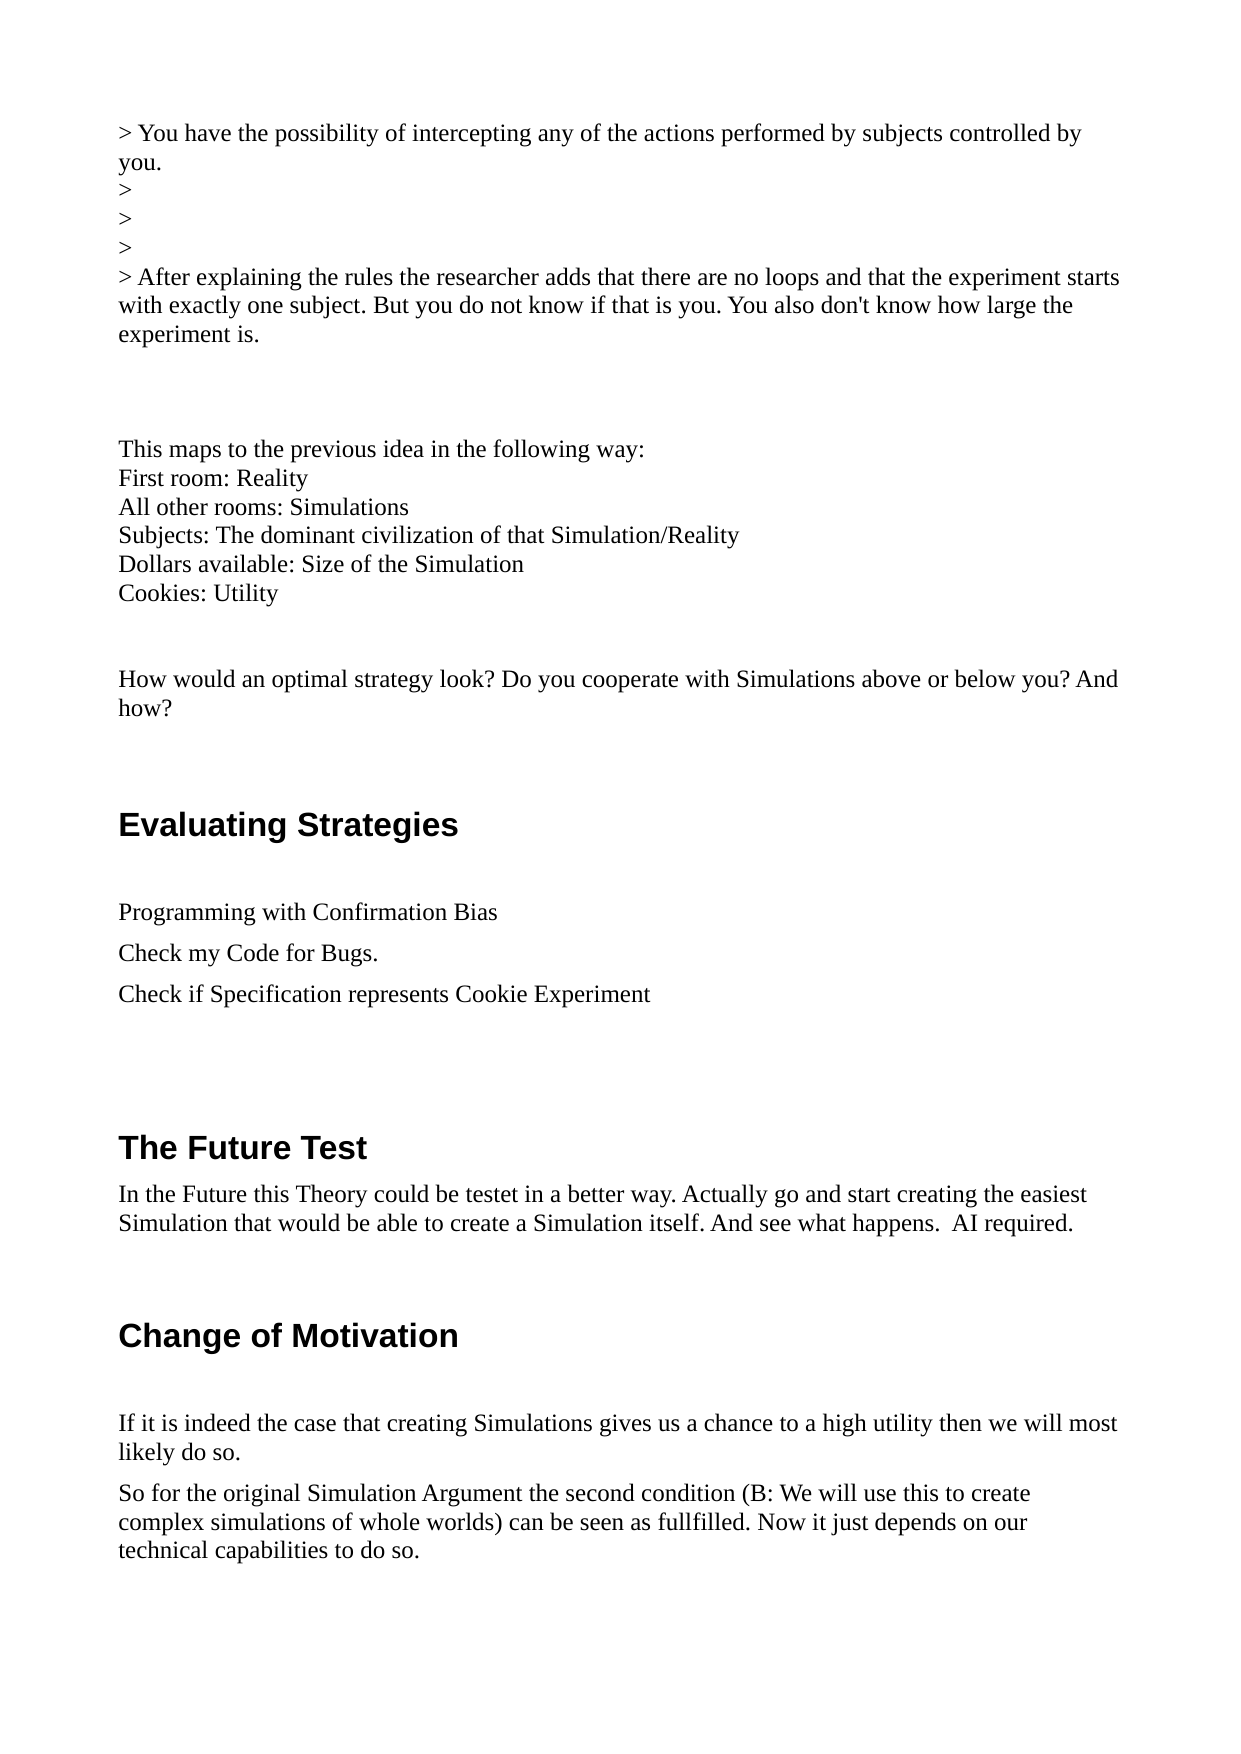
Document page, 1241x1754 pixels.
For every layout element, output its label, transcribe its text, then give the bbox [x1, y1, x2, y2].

text If it is indeed the case that creating Simulations gives us a chance to a high utility then we will most likely do so. [118, 1408, 1122, 1465]
subtitle Evaluating Strategies [118, 804, 1122, 843]
text So for the original Simulation Argument the second condition (B: We will use this to create complex simulations of whole worlds) can be seen as fullfilled. Now it just depends on our technical capabilities to do so. [118, 1478, 1122, 1564]
text How would an optimal strategy look? Do you cooperate with Simulations above or below you? And how? [118, 664, 1122, 722]
text > You have the possibility of intercepting any of the actions performed by subjects controlled by you. > > > > After explaining the rules the researcher adds that there are no loops and that the experiment starts with exactly one subject. But you do not know if that is you. You also don't know how large the experiment is. [118, 118, 1122, 406]
text Dollars available: Size of the Simulation [118, 549, 1122, 578]
text First room: Reality [118, 463, 1122, 492]
text Check my Code for Bugs. [118, 938, 1122, 967]
text Cookies: Utility [118, 578, 1122, 607]
subtitle Change of Motivation [118, 1315, 1122, 1354]
text In the Future this Theory could be testet in a better way. Actually go and start creating the easiest Simulation that would be able to create a Simulation itself. And see what happens. AI required. [118, 1179, 1122, 1237]
subtitle The Future Test [118, 1128, 1122, 1167]
text Subjects: The dominant civilization of that Simulation/Reality [118, 521, 1122, 549]
text Programming with Confirmation Bias [118, 897, 1122, 926]
text This maps to the previous idea in the following way: [118, 434, 1122, 463]
text All other rooms: Simulations [118, 492, 1122, 521]
text Check if Specification represents Cookie Experiment [118, 979, 1122, 1008]
